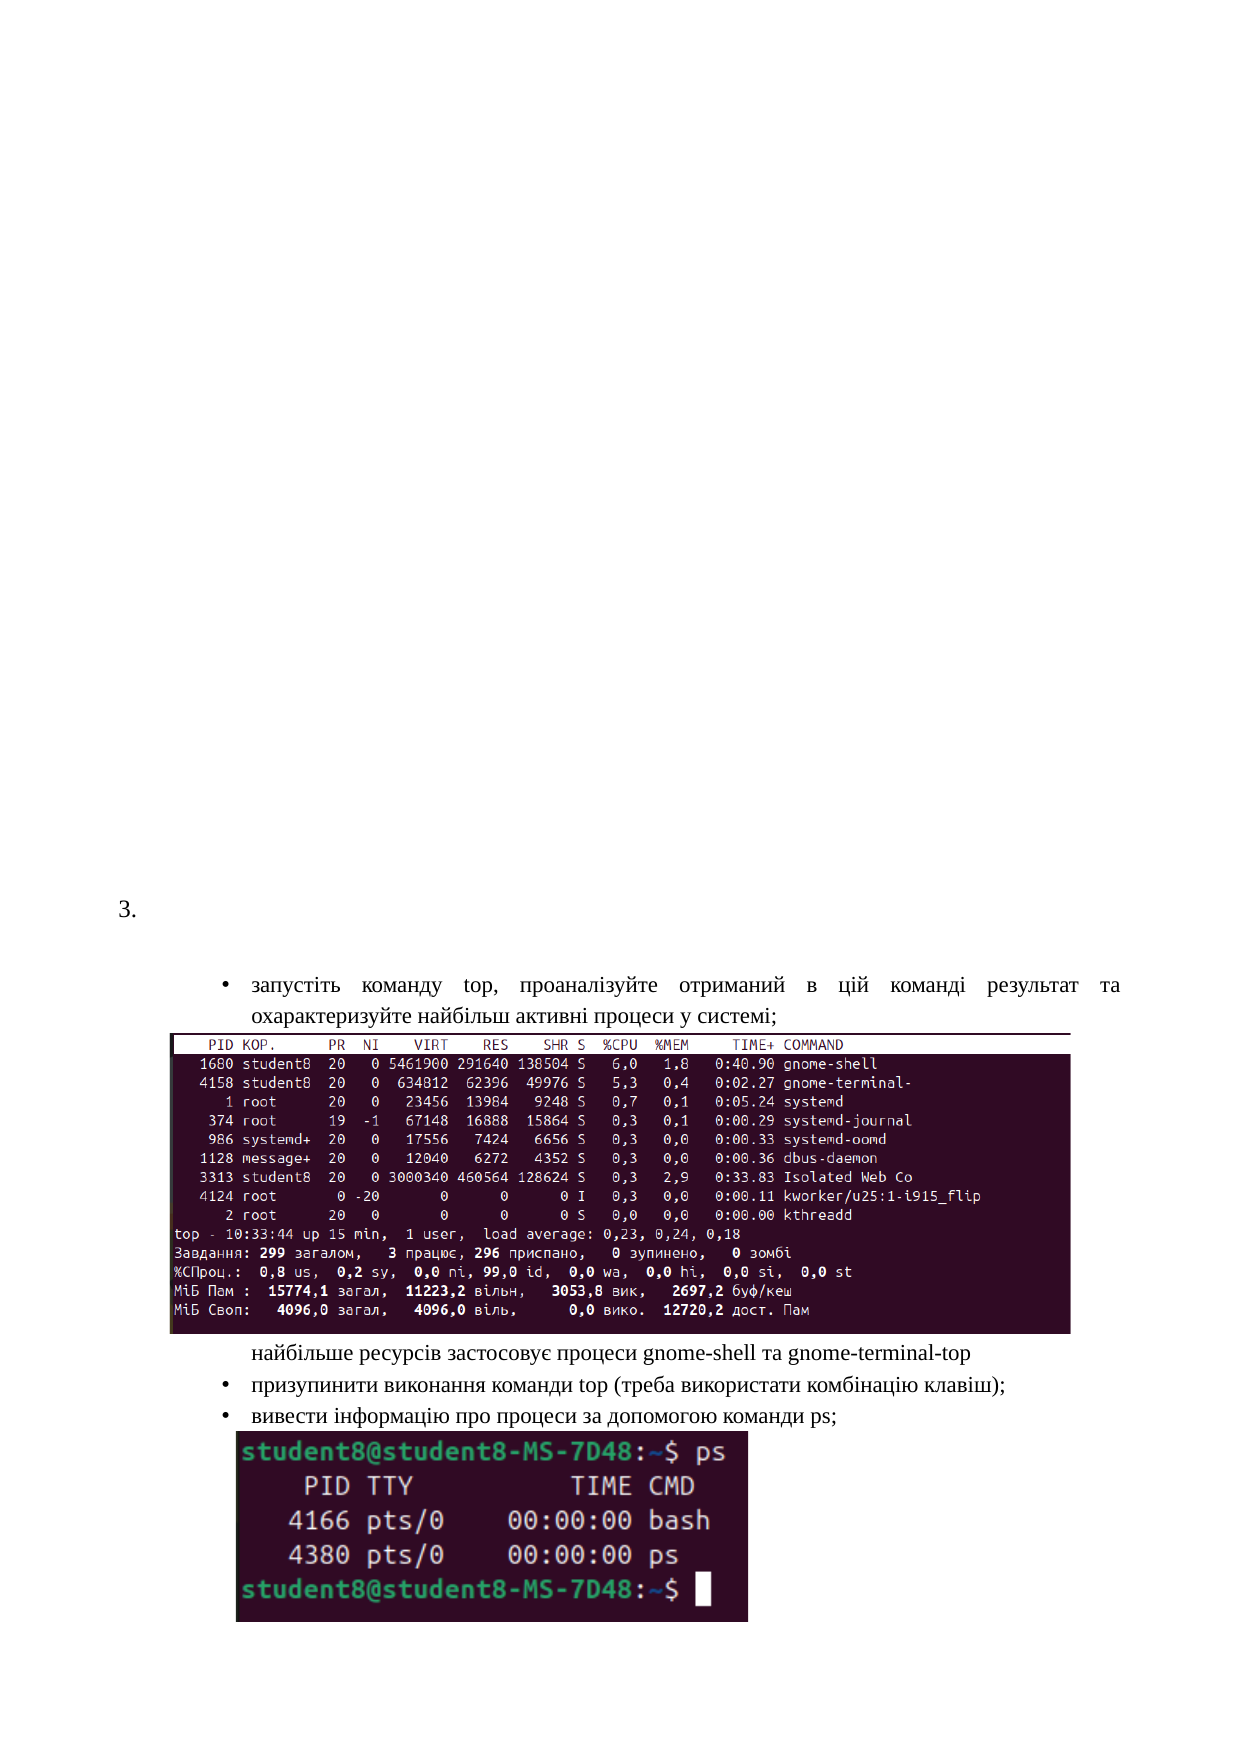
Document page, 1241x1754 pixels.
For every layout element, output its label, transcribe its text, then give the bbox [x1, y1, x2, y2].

picture [169, 1033, 1071, 1334]
picture [235, 1431, 749, 1622]
list призупинити виконання команди top (треба використати комбінацію клавіш); [222, 1371, 1122, 1397]
list найбільше ресурсів застосовує процеси gnome-shell та gnome-terminal-top [222, 1034, 1122, 1366]
list вивести інформацію про процеси за допомогою команди ps; [222, 1402, 1122, 1429]
list запустіть команду top, проаналізуйте отриманий в цій команді результат та охарактеризуйте найбільш активні процеси у системі; [222, 971, 1122, 1029]
text 3. [118, 894, 1122, 923]
